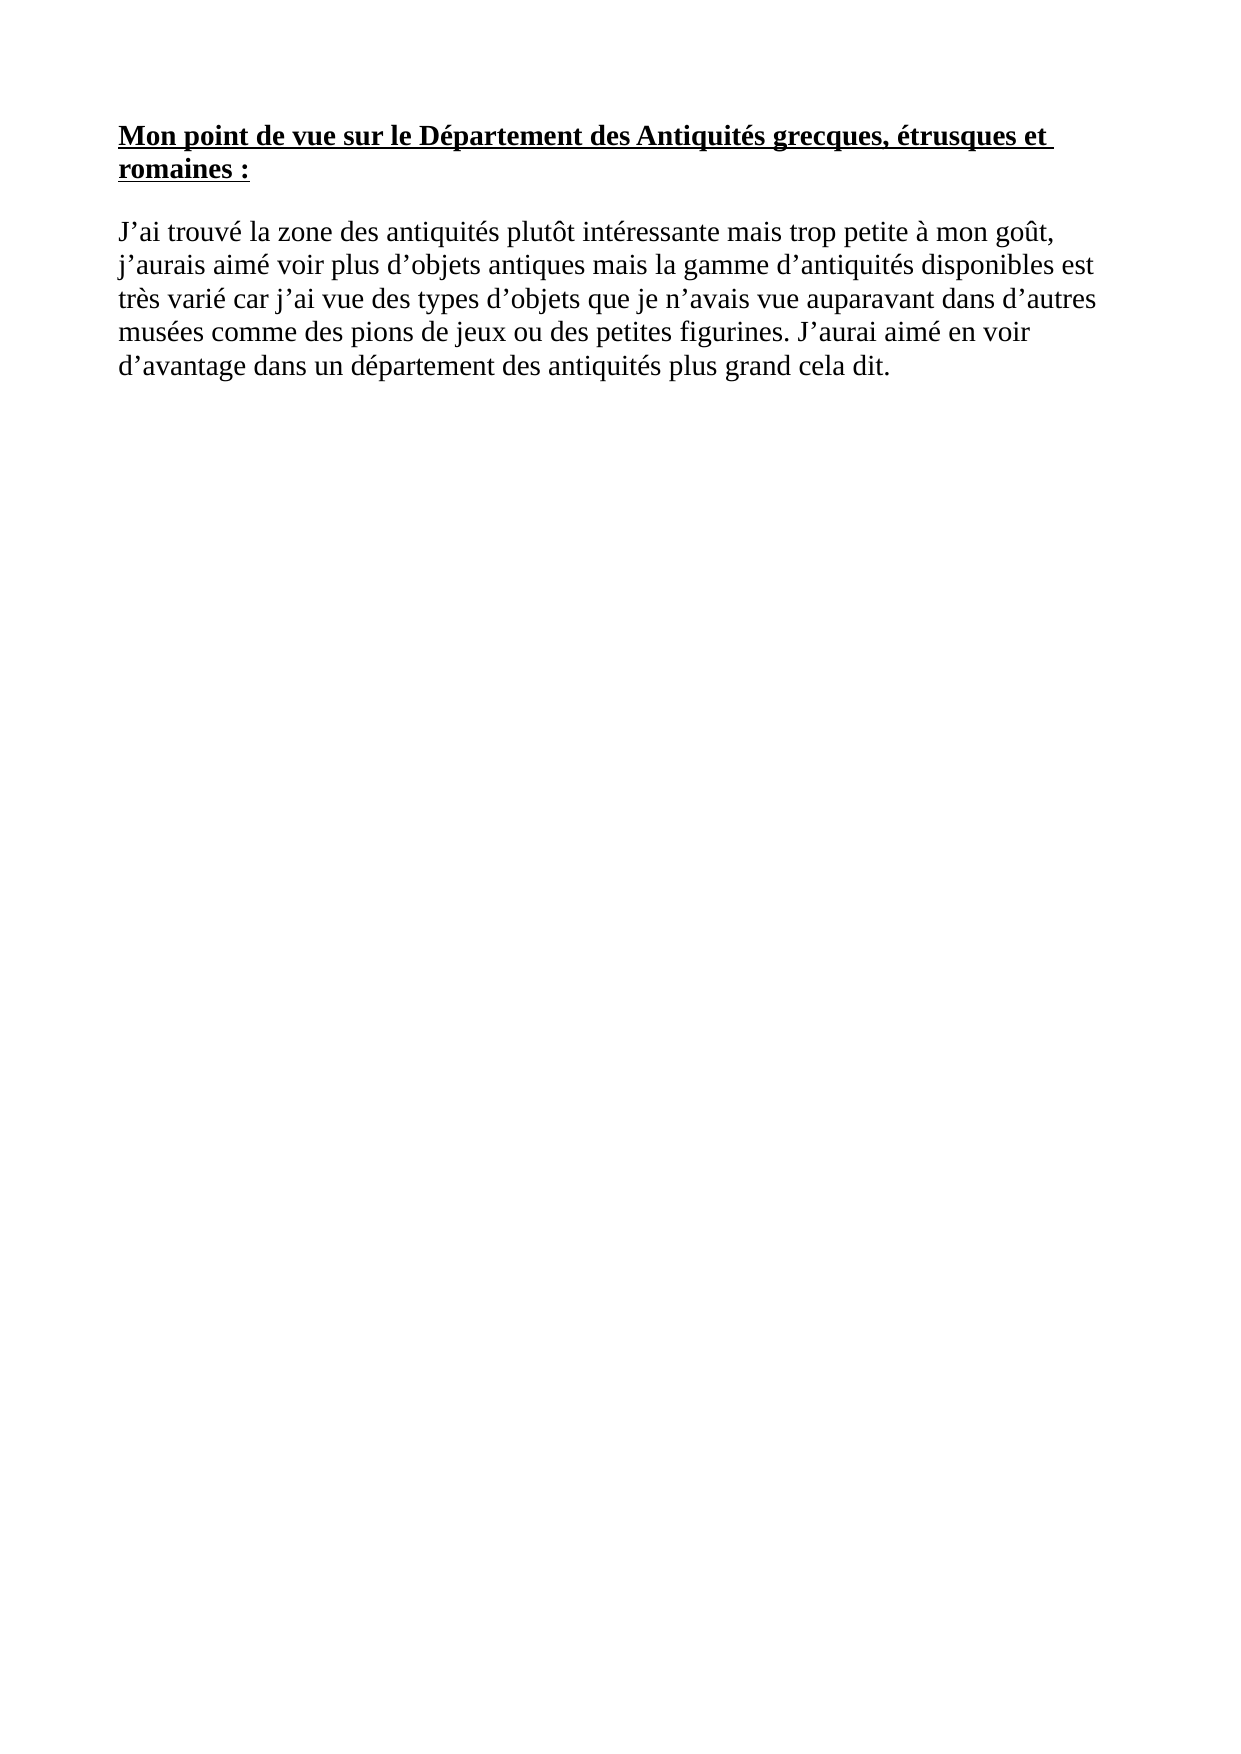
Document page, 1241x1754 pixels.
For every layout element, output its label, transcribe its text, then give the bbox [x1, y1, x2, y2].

text Mon point de vue sur le Département des Antiquités grecques, étrusques et romaines : [118, 118, 1122, 185]
text J’ai trouvé la zone des antiquités plutôt intéressante mais trop petite à mon goût, j’aurais aimé voir plus d’objets antiques mais la gamme d’antiquités disponibles est très varié car j’ai vue des types d’objets que je n’avais vue auparavant dans d’autres musées comme des pions de jeux ou des petites figurines. J’aurai aimé en voir d’avantage dans un département des antiquités plus grand cela dit. [118, 214, 1122, 382]
